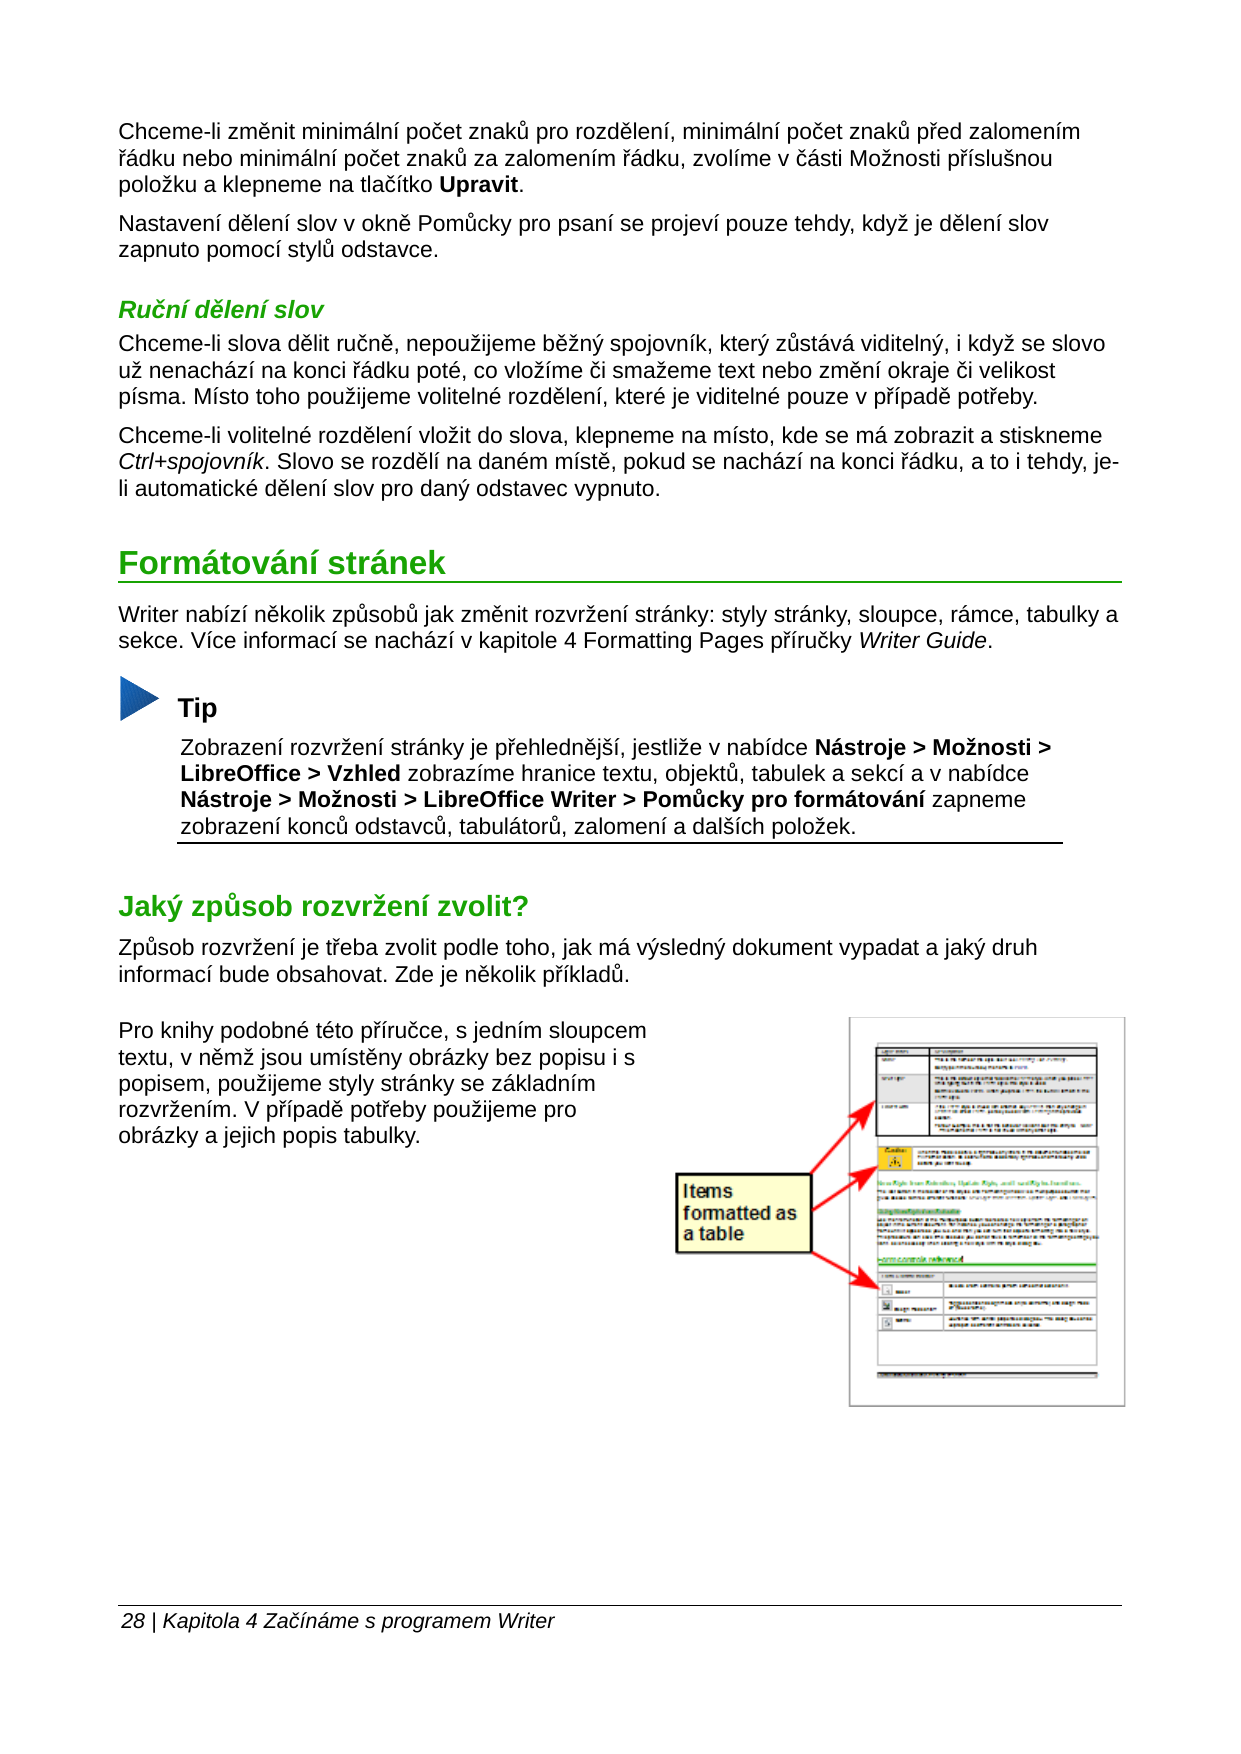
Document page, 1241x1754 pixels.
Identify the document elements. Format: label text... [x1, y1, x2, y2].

subtitle Formátování stránek [118, 543, 1122, 581]
subtitle Jaký způsob rozvržení zvolit? [118, 889, 1122, 922]
picture [674, 1017, 1126, 1407]
text Writer nabízí několik způsobů jak změnit rozvržení stránky: styly stránky, sloupce, rámce, tabulky a sekce. Více informací se nachází v kapitole 4 Formatting Pages příručky Writer Guide. [118, 601, 1122, 654]
text Zobrazení rozvržení stránky je přehlednější, jestliže v nabídce Nástroje > Možnosti > LibreOffice > Vzhled zobrazíme hranice textu, objektů, tabulek a sekcí a v nabídce Nástroje > Možnosti > LibreOffice Writer > Pomůcky pro formátování zapneme zobrazení konců odstavců, tabulátorů, zalomení a dalších položek. [177, 731, 1063, 842]
table_header [651, 1017, 1126, 1436]
text Chceme-li slova dělit ručně, nepoužijeme běžný spojovník, který zůstává viditelný, i když se slovo už nenachází na konci řádku poté, co vložíme či smažeme text nebo změní okraje či velikost písma. Místo toho použijeme volitelné rozdělení, které je viditelné pouze v případě potřeby. [118, 330, 1122, 409]
text Způsob rozvržení je třeba zvolit podle toho, jak má výsledný dokument vypadat a jaký druh informací bude obsahovat. Zde je několik příkladů. [118, 934, 1122, 987]
text Chceme-li změnit minimální počet znaků pro rozdělení, minimální počet znaků před zalomením řádku nebo minimální počet znaků za zalomením řádku, zvolíme v části Možnosti příslušnou položku a klepneme na tlačítko Upravit. [118, 118, 1122, 197]
text Chceme-li volitelné rozdělení vložit do slova, klepneme na místo, kde se má zobrazit a stiskneme Ctrl+spojovník. Slovo se rozdělí na daném místě, pokud se nachází na konci řádku, a to i tehdy, je-li automatické dělení slov pro daný odstavec vypnuto. [118, 422, 1122, 501]
subtitle Ruční dělení slov [118, 296, 1122, 324]
subtitle Tip [118, 674, 1122, 723]
table_header Pro knihy podobné této příručce, s jedním sloupcem textu, v němž jsou umístěny obrázky bez popisu i s popisem, použijeme styly stránky se základním rozvržením. V případě potřeby použijeme pro obrázky a jejich popis tabulky. [118, 1017, 651, 1436]
text Nastavení dělení slov v okně Pomůcky pro psaní se projeví pouze tehdy, když je dělení slov zapnuto pomocí stylů odstavce. [118, 210, 1122, 262]
